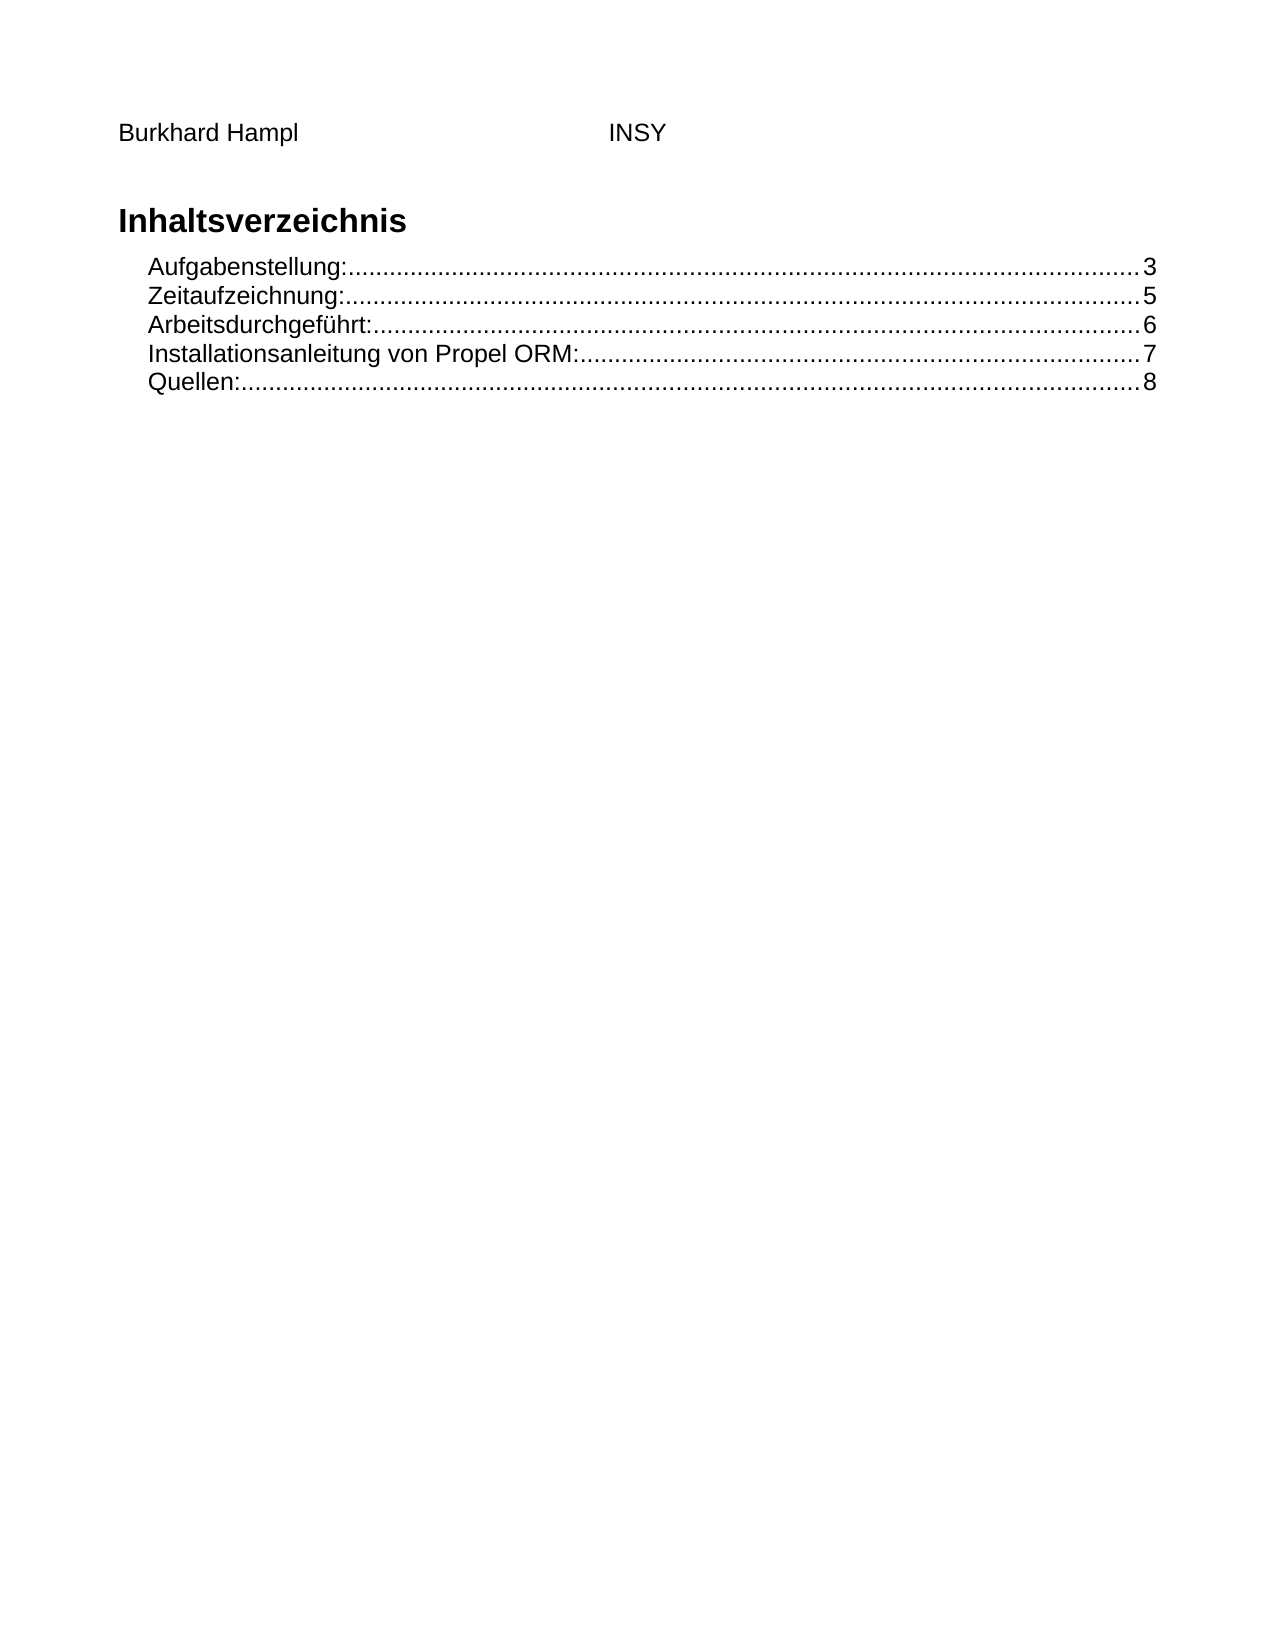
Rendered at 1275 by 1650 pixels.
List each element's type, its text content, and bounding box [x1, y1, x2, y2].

subtitle Inhaltsverzeichnis [118, 201, 1157, 240]
text Installationsanleitung von Propel ORM: 7 [148, 338, 1157, 367]
text Quellen: 8 [148, 367, 1157, 396]
text Arbeitsdurchgeführt: 6 [148, 310, 1157, 338]
text Zeitaufzeichnung: 5 [148, 281, 1157, 310]
text Aufgabenstellung: 3 [148, 252, 1157, 281]
